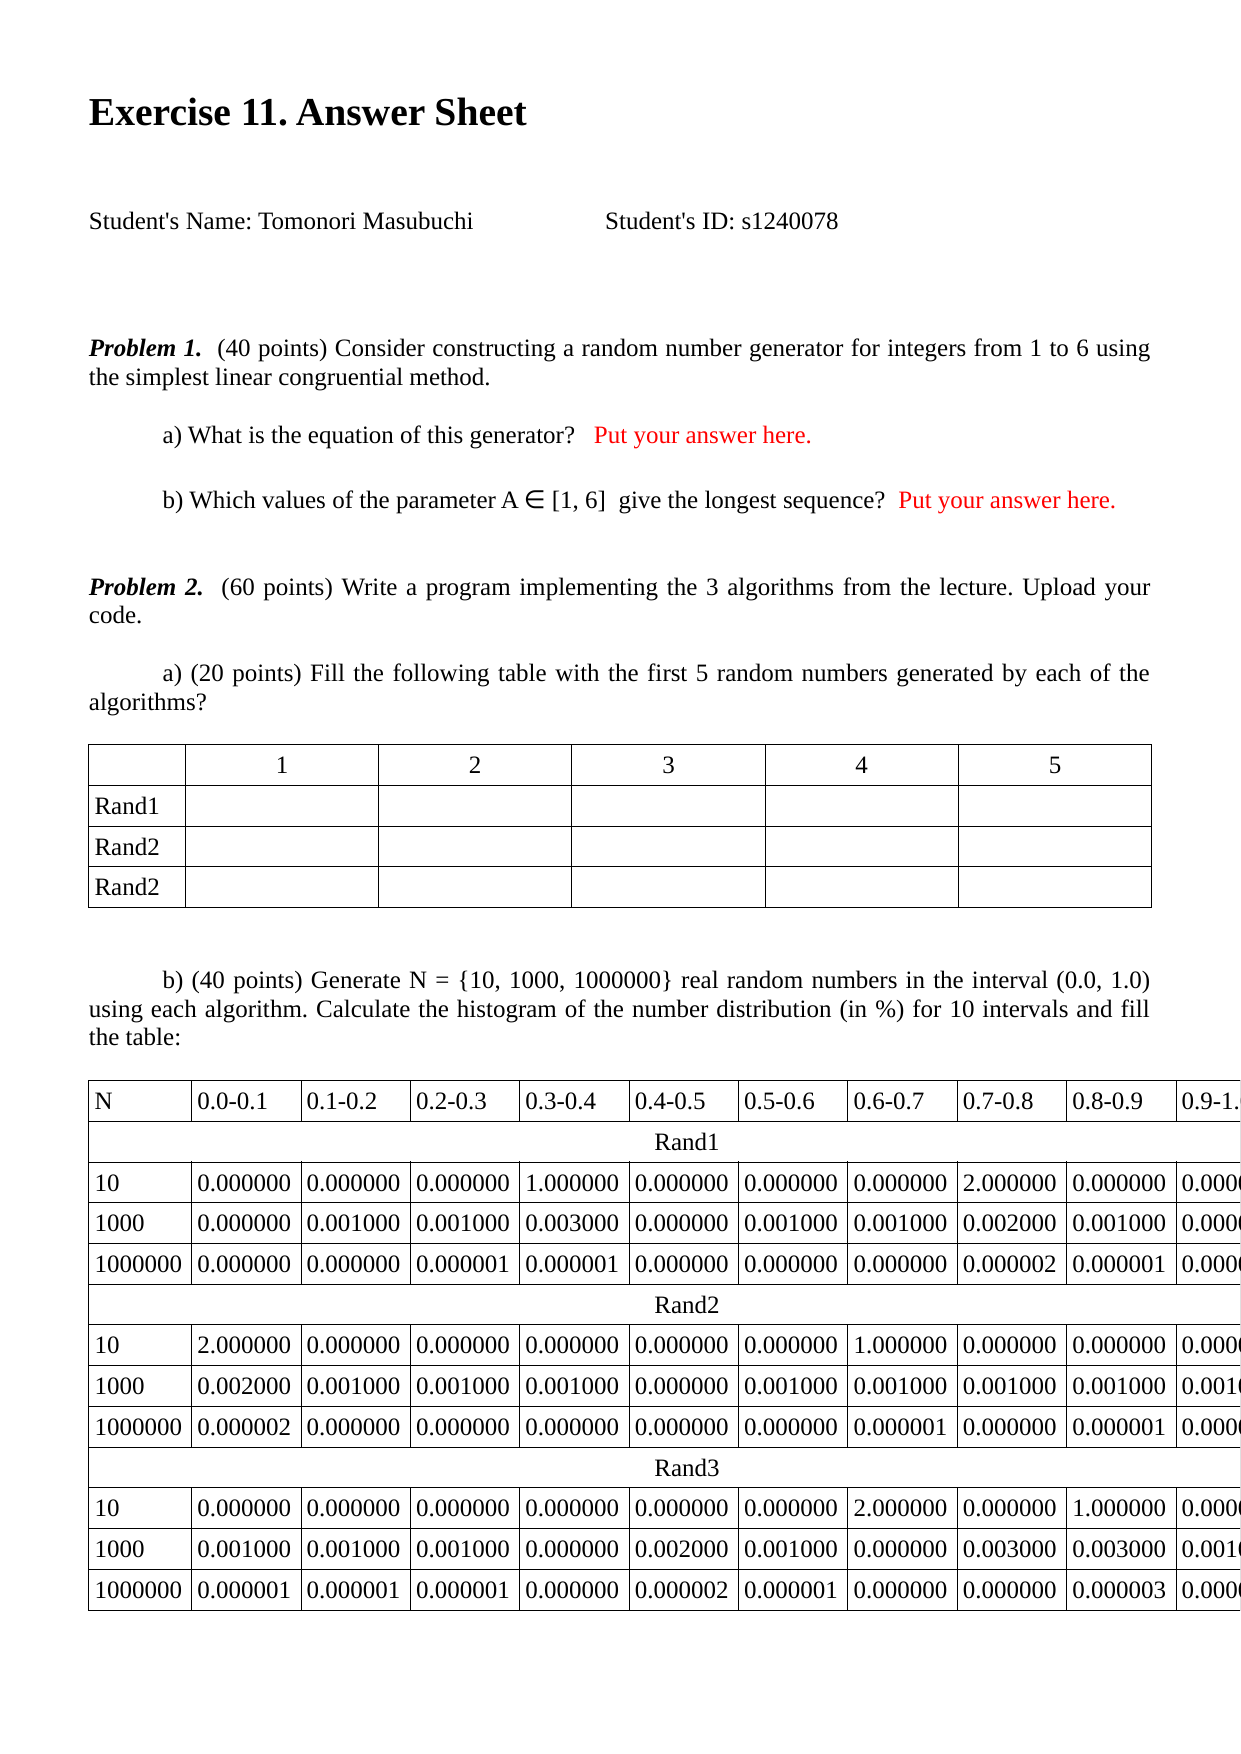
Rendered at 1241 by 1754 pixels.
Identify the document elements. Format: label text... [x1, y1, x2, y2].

table_cell 1000000 [89, 1407, 191, 1447]
text b) (40 points) Generate N = {10, 1000, 1000000} real random numbers in the interval (0.0, 1.0) using each algorithm. Calculate the histogram of the number distribution (in %) for 10 intervals and fill the table: [89, 965, 1151, 1051]
table_header 0.2-0.3 [411, 1081, 519, 1121]
table_cell 0.001000 [958, 1366, 1066, 1406]
table_cell Rand1 [89, 786, 185, 826]
text Problem 2. (60 points) Write a program implementing the 3 algorithms from the lecture. Upload your code. [89, 572, 1151, 629]
table_cell 0.000000 [192, 1488, 301, 1528]
table_cell 1000 [89, 1366, 191, 1406]
table_cell Rand2 [89, 827, 185, 866]
table_cell 0.001000 [411, 1366, 519, 1406]
table_cell [186, 867, 378, 907]
table_cell 10 [89, 1325, 191, 1365]
table_cell 0.000000 [739, 1325, 847, 1365]
table_cell 0.000000 [630, 1407, 738, 1447]
table_cell 0.002000 [958, 1203, 1066, 1243]
table_cell 0.000000 [411, 1163, 519, 1202]
table_cell 0.001000 [192, 1529, 301, 1569]
table_header 4 [766, 745, 958, 785]
table_cell [379, 867, 571, 907]
table_cell 0.000000 [958, 1488, 1066, 1528]
table_cell 10 [89, 1488, 191, 1528]
table_header 0.6-0.7 [848, 1081, 957, 1121]
table_header 0.7-0.8 [958, 1081, 1066, 1121]
table_cell 0.000000 [1067, 1163, 1176, 1202]
table_cell 0.000000 [520, 1407, 629, 1447]
text a) (20 points) Fill the following table with the first 5 random numbers generated by each of the algorithms? [89, 658, 1151, 715]
table_cell 1.000000 [1067, 1488, 1176, 1528]
table_header 5 [959, 745, 1151, 785]
table_cell [766, 867, 958, 907]
table_cell 0.000000 [302, 1163, 410, 1202]
table_cell 0.000003 [1067, 1570, 1176, 1609]
table_cell 0.000001 [411, 1570, 519, 1609]
table_cell 0.003000 [520, 1203, 629, 1243]
table_cell 0.000001 [1067, 1407, 1176, 1447]
table_cell 0.000000 [1067, 1325, 1176, 1365]
text a) What is the equation of this generator? Put your answer here. [89, 420, 1151, 448]
table_cell 0.000002 [192, 1407, 301, 1447]
table_cell 0.001000 [1177, 1366, 1240, 1406]
table_cell 0.002000 [630, 1529, 738, 1569]
table_cell 2.000000 [958, 1163, 1066, 1202]
table_cell 0.000001 [1177, 1407, 1240, 1447]
table_cell 0.000000 [1177, 1488, 1240, 1528]
table_cell 0.001000 [411, 1203, 519, 1243]
table_cell 0.000000 [411, 1488, 519, 1528]
table_cell 0.001000 [302, 1529, 410, 1569]
table_header N [89, 1081, 191, 1121]
table_cell [572, 827, 765, 866]
table_cell 2.000000 [192, 1325, 301, 1365]
table_header [89, 745, 185, 785]
table_cell 0.000000 [1177, 1163, 1240, 1202]
table_cell 0.000000 [630, 1366, 738, 1406]
text b) Which values of the parameter A ∈ [1, 6] give the longest sequence? Put your answer here. [89, 485, 1151, 514]
table_cell [572, 867, 765, 907]
table_cell [572, 786, 765, 826]
table_cell 0.000000 [848, 1570, 957, 1609]
table_cell 0.001000 [739, 1366, 847, 1406]
table_cell 0.000000 [958, 1570, 1066, 1609]
table_cell 0.000001 [302, 1570, 410, 1609]
table_cell 0.000002 [958, 1244, 1066, 1284]
table_cell Rand2 [89, 1285, 1240, 1324]
table_cell 0.000000 [739, 1163, 847, 1202]
table_cell 0.000000 [411, 1407, 519, 1447]
table_cell 0.000000 [302, 1244, 410, 1284]
table_cell 0.000001 [1177, 1570, 1240, 1609]
table_header 2 [379, 745, 571, 785]
table_header 0.0-0.1 [192, 1081, 301, 1121]
table_cell 0.001000 [739, 1529, 847, 1569]
table_cell [379, 786, 571, 826]
table_cell 0.000000 [630, 1488, 738, 1528]
table_cell 1.000000 [848, 1325, 957, 1365]
table_cell 0.000000 [302, 1488, 410, 1528]
table_cell [186, 786, 378, 826]
table_cell 0.000000 [302, 1325, 410, 1365]
table_cell 0.000001 [520, 1244, 629, 1284]
table_header 0.4-0.5 [630, 1081, 738, 1121]
table_cell 1000000 [89, 1570, 191, 1609]
table_cell 0.001000 [848, 1366, 957, 1406]
table_header 0.1-0.2 [302, 1081, 410, 1121]
table_cell 0.003000 [1067, 1529, 1176, 1569]
text Problem 1. (40 points) Consider constructing a random number generator for integers from 1 to 6 using the simplest linear congruential method. [89, 333, 1151, 391]
table_cell 0.000001 [192, 1570, 301, 1609]
table_cell 0.001000 [302, 1203, 410, 1243]
table_header 0.8-0.9 [1067, 1081, 1176, 1121]
table_cell 0.000000 [192, 1244, 301, 1284]
table_header 3 [572, 745, 765, 785]
table_header 1 [186, 745, 378, 785]
table_cell 0.003000 [958, 1529, 1066, 1569]
table_cell [379, 827, 571, 866]
table_cell 0.000001 [739, 1570, 847, 1609]
table_cell Rand2 [89, 867, 185, 907]
table_cell 0.000000 [411, 1325, 519, 1365]
text Exercise 11. Answer Sheet [89, 89, 1151, 134]
table_cell 1000000 [89, 1244, 191, 1284]
table_cell 0.000000 [848, 1163, 957, 1202]
table_cell 0.000000 [739, 1407, 847, 1447]
table_header 0.5-0.6 [739, 1081, 847, 1121]
table_cell 0.000000 [302, 1407, 410, 1447]
table_cell [766, 827, 958, 866]
table_cell 0.000001 [1067, 1244, 1176, 1284]
table_header 0.3-0.4 [520, 1081, 629, 1121]
table_cell 0.001000 [520, 1366, 629, 1406]
table_cell 0.000002 [630, 1570, 738, 1609]
table_header 0.9-1.0 [1177, 1081, 1240, 1121]
table_cell 0.000000 [739, 1488, 847, 1528]
table_cell 1000 [89, 1203, 191, 1243]
text Student's Name: Tomonori Masubuchi Student's ID: s1240078 [89, 206, 1151, 235]
table_cell [959, 786, 1151, 826]
table_cell 1.000000 [520, 1163, 629, 1202]
table_cell 0.001000 [411, 1529, 519, 1569]
table_cell 0.002000 [192, 1366, 301, 1406]
table_cell [766, 786, 958, 826]
table_cell 0.001000 [1177, 1529, 1240, 1569]
table_cell 0.001000 [848, 1203, 957, 1243]
table_cell 0.000000 [520, 1325, 629, 1365]
table_cell 0.000000 [630, 1244, 738, 1284]
table_cell 0.000000 [848, 1529, 957, 1569]
table_cell 0.000000 [848, 1244, 957, 1284]
table_cell 0.000000 [192, 1203, 301, 1243]
table_cell [959, 827, 1151, 866]
table_cell 0.001000 [739, 1203, 847, 1243]
table_cell 0.001000 [302, 1366, 410, 1406]
table_cell 0.000000 [520, 1529, 629, 1569]
table_cell 10 [89, 1163, 191, 1202]
table_cell 0.000000 [630, 1163, 738, 1202]
table_cell Rand3 [89, 1448, 1240, 1487]
table_cell 0.000000 [630, 1325, 738, 1365]
table_cell 2.000000 [848, 1488, 957, 1528]
table_cell 0.000000 [630, 1203, 738, 1243]
table_cell 0.000000 [1177, 1244, 1240, 1284]
table_cell 0.000000 [1177, 1203, 1240, 1243]
table_cell 0.000000 [739, 1244, 847, 1284]
table_cell 0.001000 [1067, 1366, 1176, 1406]
table_cell 0.000000 [192, 1163, 301, 1202]
table_cell [959, 867, 1151, 907]
table_cell 0.000000 [520, 1570, 629, 1609]
table_cell 0.000001 [411, 1244, 519, 1284]
table_cell Rand1 [89, 1122, 1240, 1161]
table_cell 0.001000 [1067, 1203, 1176, 1243]
table_cell 0.000001 [848, 1407, 957, 1447]
table_cell [186, 827, 378, 866]
table_cell 0.000000 [958, 1407, 1066, 1447]
table_cell 1000 [89, 1529, 191, 1569]
table_cell 0.000000 [958, 1325, 1066, 1365]
table_cell 0.000000 [520, 1488, 629, 1528]
table_cell 0.000000 [1177, 1325, 1240, 1365]
